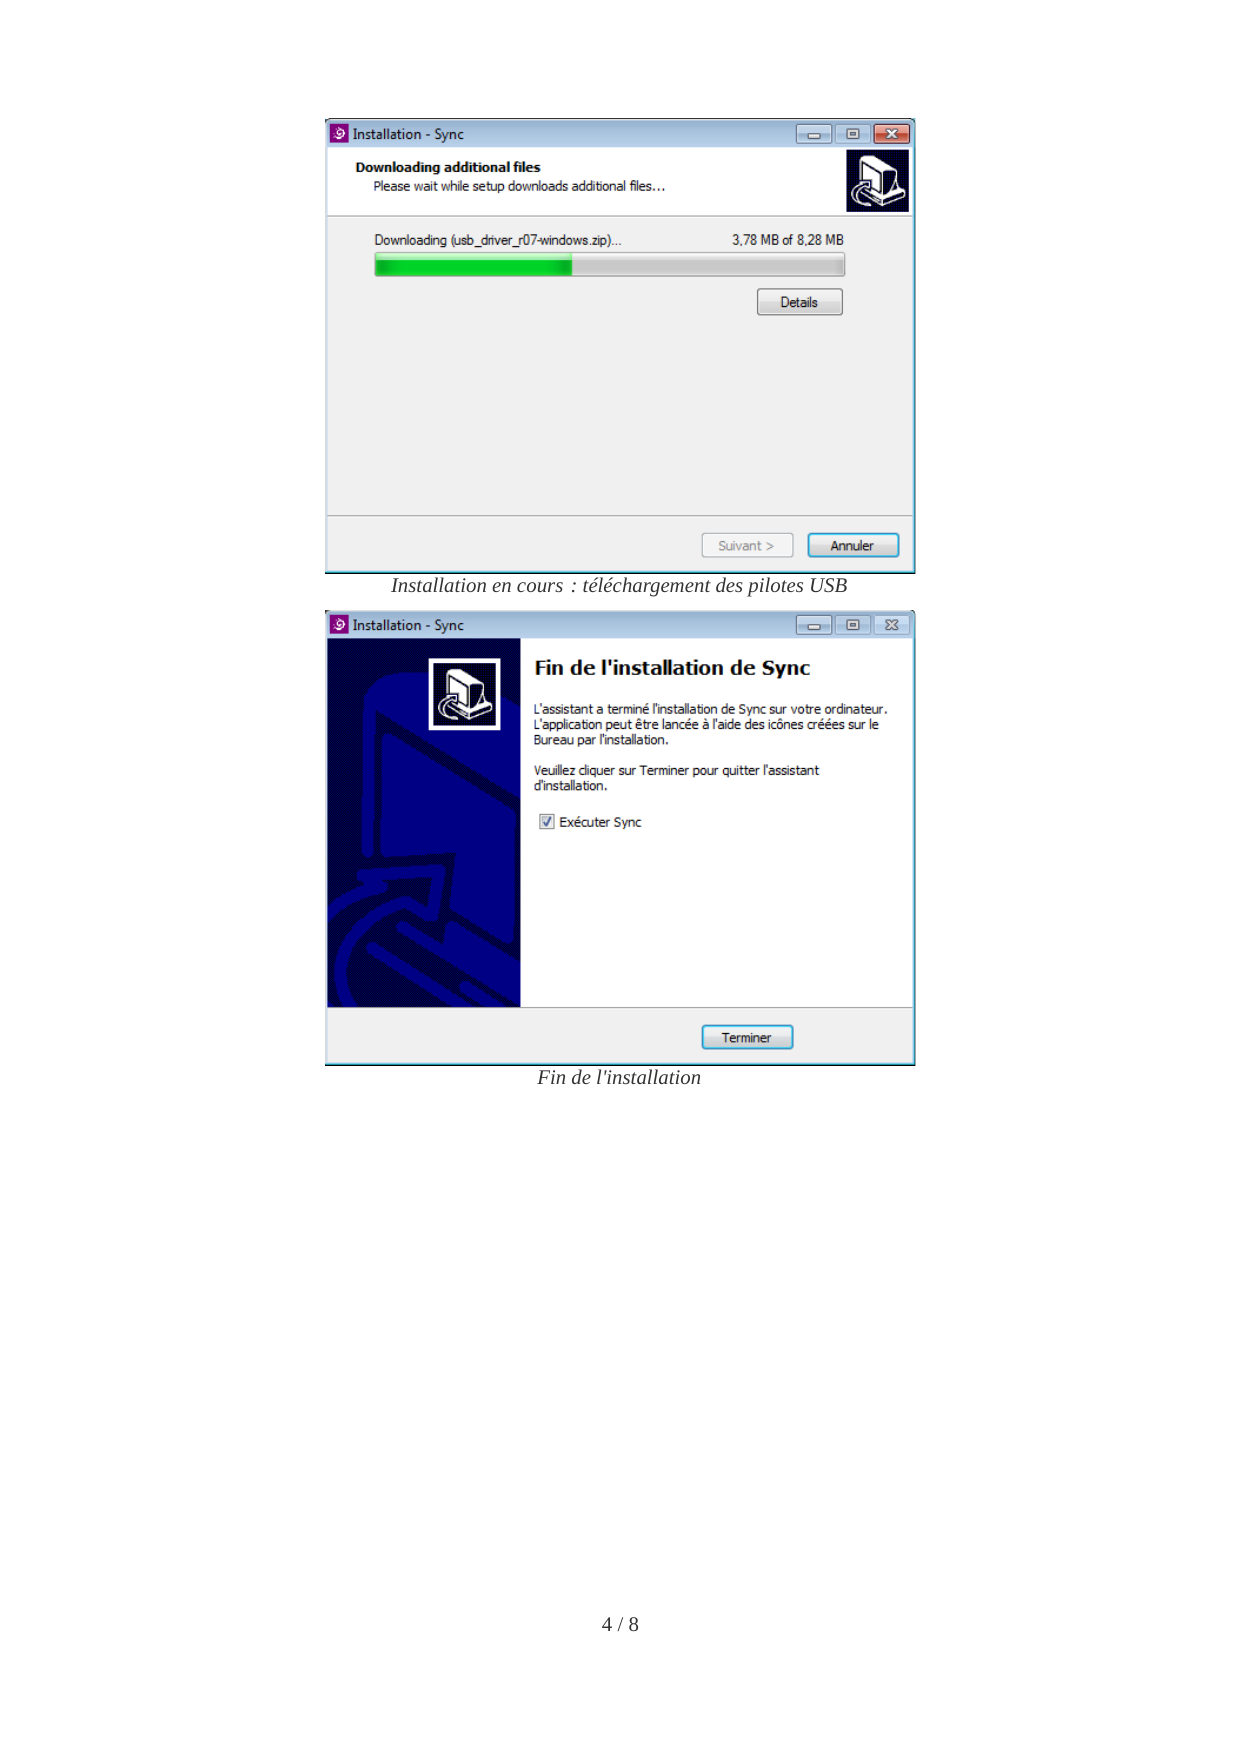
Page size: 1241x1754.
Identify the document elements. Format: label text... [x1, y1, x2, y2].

picture [325, 610, 916, 1066]
picture [325, 118, 916, 574]
text Installation en cours : téléchargement des pilotes USB [118, 118, 1122, 597]
text Fin de l'installation [118, 622, 1122, 1089]
